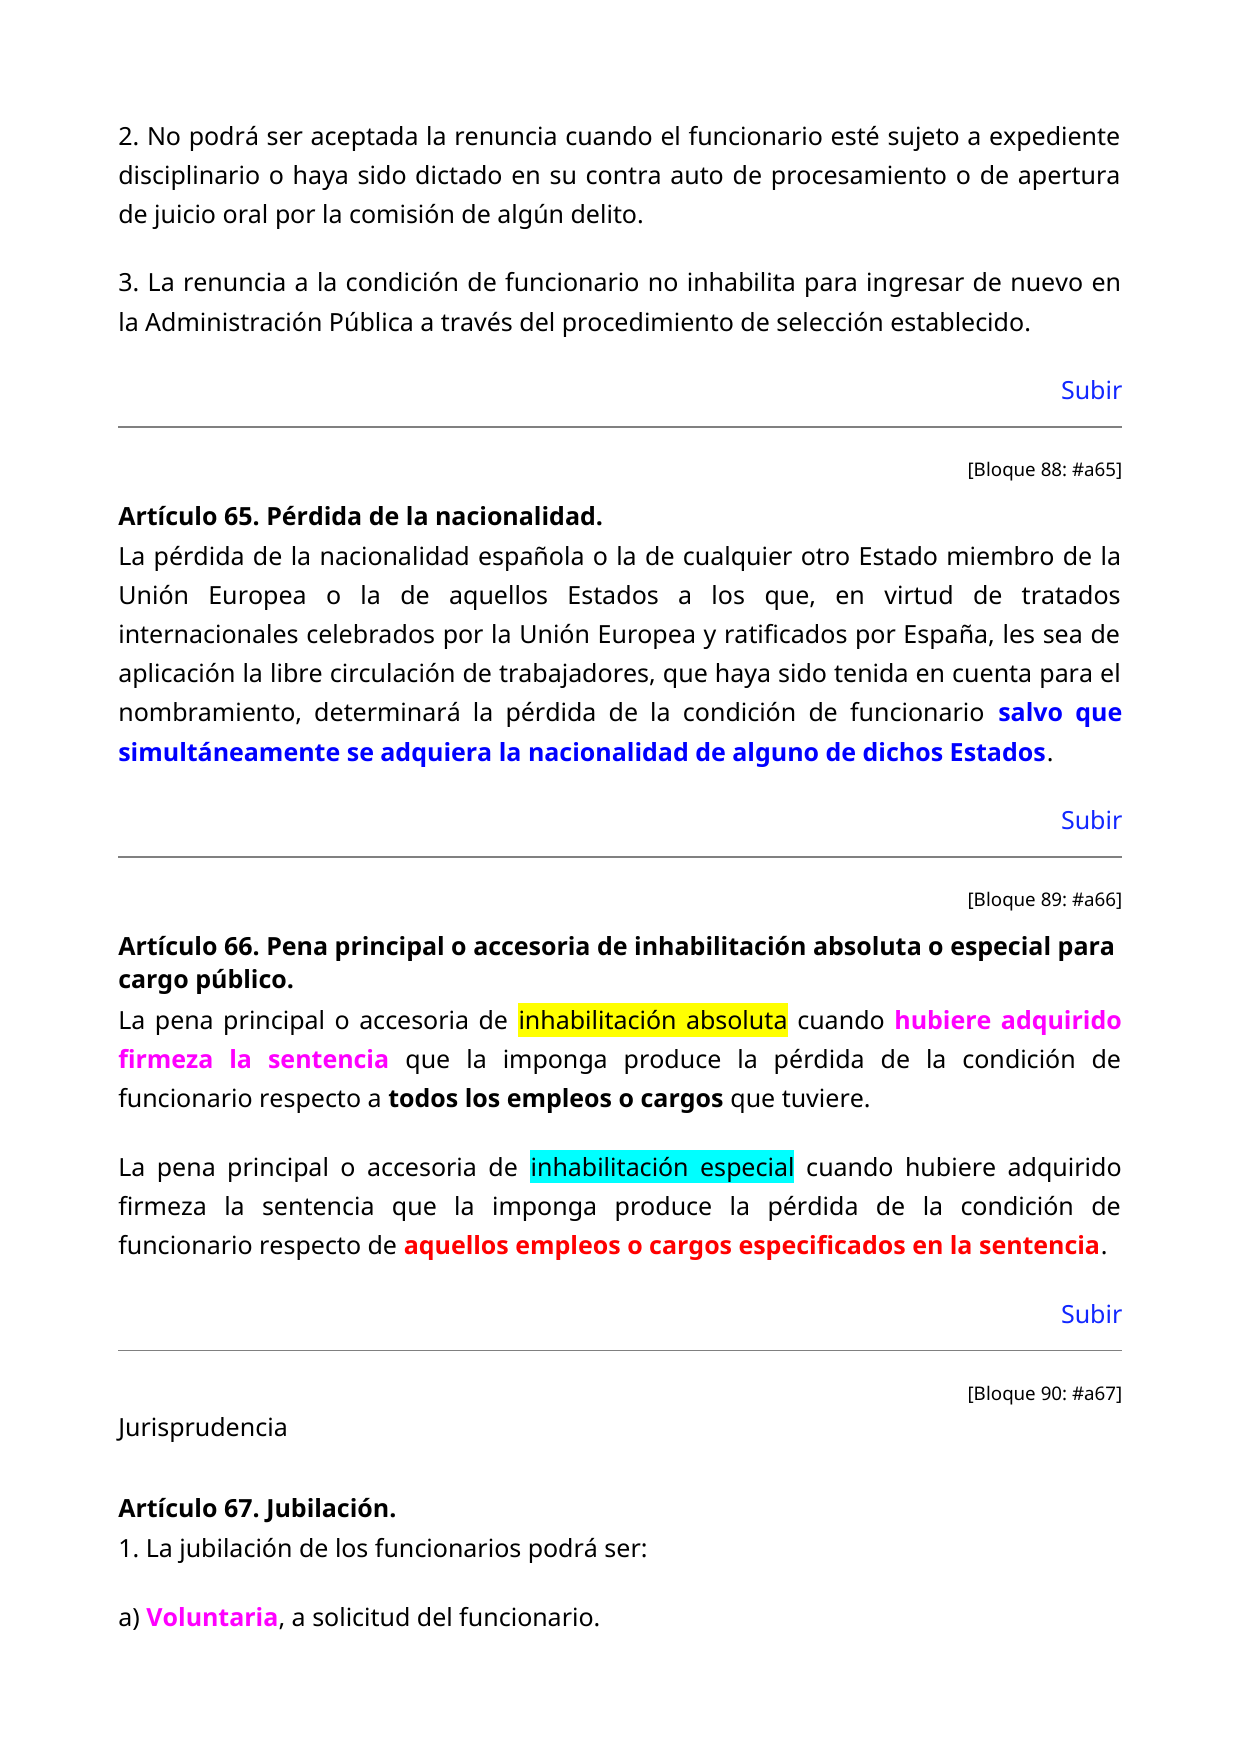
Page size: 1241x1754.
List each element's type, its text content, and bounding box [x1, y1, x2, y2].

text 3. La renuncia a la condición de funcionario no inhabilita para ingresar de nuevo en la Administración Pública a través del procedimiento de selección establecido. [118, 265, 1122, 338]
text La pena principal o accesoria de inhabilitación especial cuando hubiere adquirido firmeza la sentencia que la imponga produce la pérdida de la condición de funcionario respecto de aquellos empleos o cargos especificados en la sentencia. [118, 1149, 1122, 1262]
subtitle Artículo 65. Pérdida de la nacionalidad. [118, 498, 1122, 532]
text Subir [118, 1296, 1122, 1331]
text Jurisprudencia [118, 1409, 1122, 1443]
subtitle Artículo 66. Pena principal o accesoria de inhabilitación absoluta o especial para cargo público. [118, 928, 1122, 996]
text [Bloque 89: #a66] [118, 886, 1122, 912]
text [Bloque 90: #a67] [118, 1380, 1122, 1405]
text La pena principal o accesoria de inhabilitación absoluta cuando hubiere adquirido firmeza la sentencia que la imponga produce la pérdida de la condición de funcionario respecto a todos los empleos o cargos que tuviere. [118, 1002, 1122, 1115]
text a) Voluntaria, a solicitud del funcionario. [118, 1599, 1122, 1633]
text Subir [118, 803, 1122, 837]
text La pérdida de la nacionalidad española o la de cualquier otro Estado miembro de la Unión Europea o la de aquellos Estados a los que, en virtud de tratados internacionales celebrados por la Unión Europea y ratificados por España, les sea de aplicación la libre circulación de trabajadores, que haya sido tenida en cuenta para el nombramiento, determinará la pérdida de la condición de funcionario salvo que simultáneamente se adquiera la nacionalidad de alguno de dichos Estados. [118, 538, 1122, 768]
text 2. No podrá ser aceptada la renuncia cuando el funcionario esté sujeto a expediente disciplinario o haya sido dictado en su contra auto de procesamiento o de apertura de juicio oral por la comisión de algún delito. [118, 118, 1122, 231]
text 1. La jubilación de los funcionarios podrá ser: [118, 1531, 1122, 1565]
subtitle Artículo 67. Jubilación. [118, 1490, 1122, 1524]
text Subir [118, 373, 1122, 407]
text [Bloque 88: #a65] [118, 456, 1122, 482]
